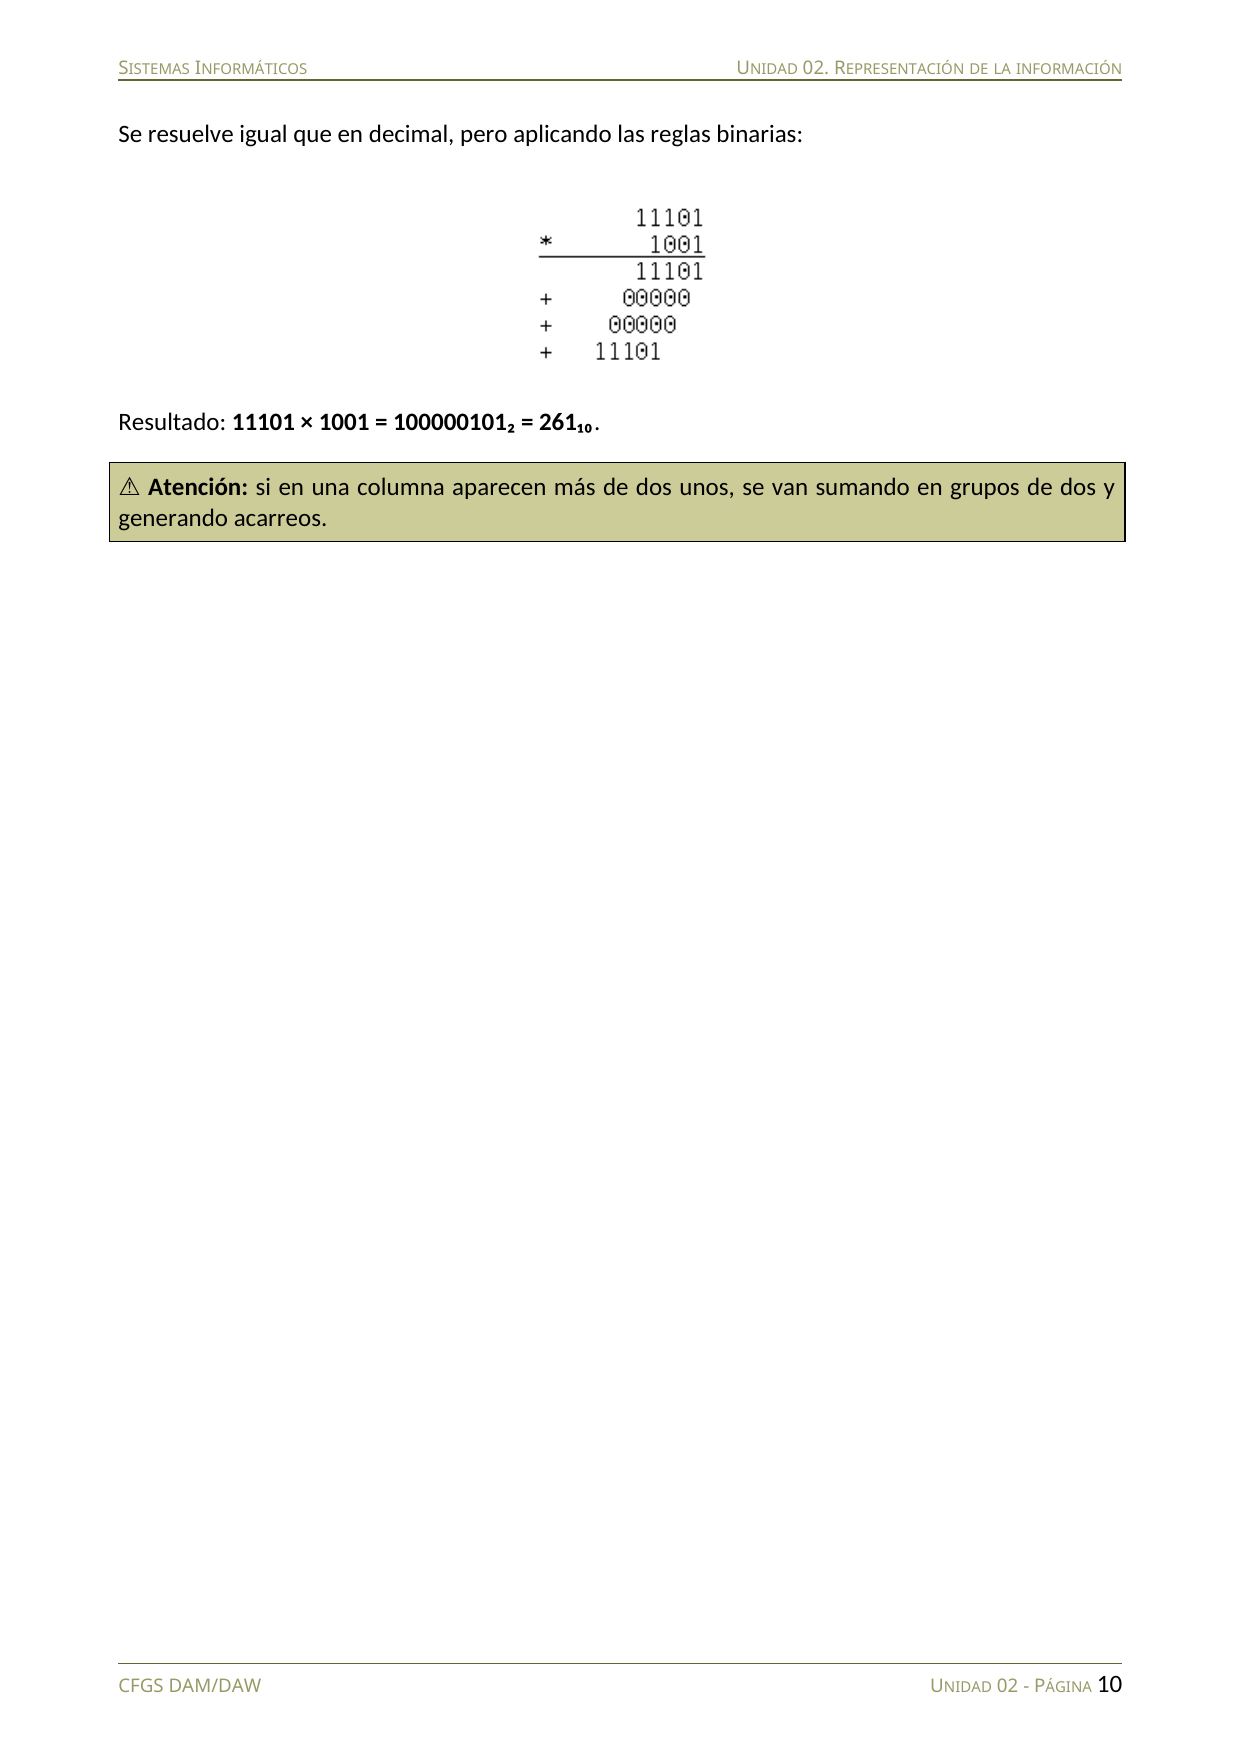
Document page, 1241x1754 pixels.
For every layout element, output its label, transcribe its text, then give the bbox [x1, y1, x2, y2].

text ⚠️ Atención: si en una columna aparecen más de dos unos, se van sumando en grupos de dos y generando acarreos. [110, 463, 1124, 541]
text Se resuelve igual que en decimal, pero aplicando las reglas binarias: [118, 118, 1122, 148]
picture [500, 173, 740, 382]
text Resultado: 11101 × 1001 = 100000101₂ = 261₁₀. [118, 406, 1122, 437]
